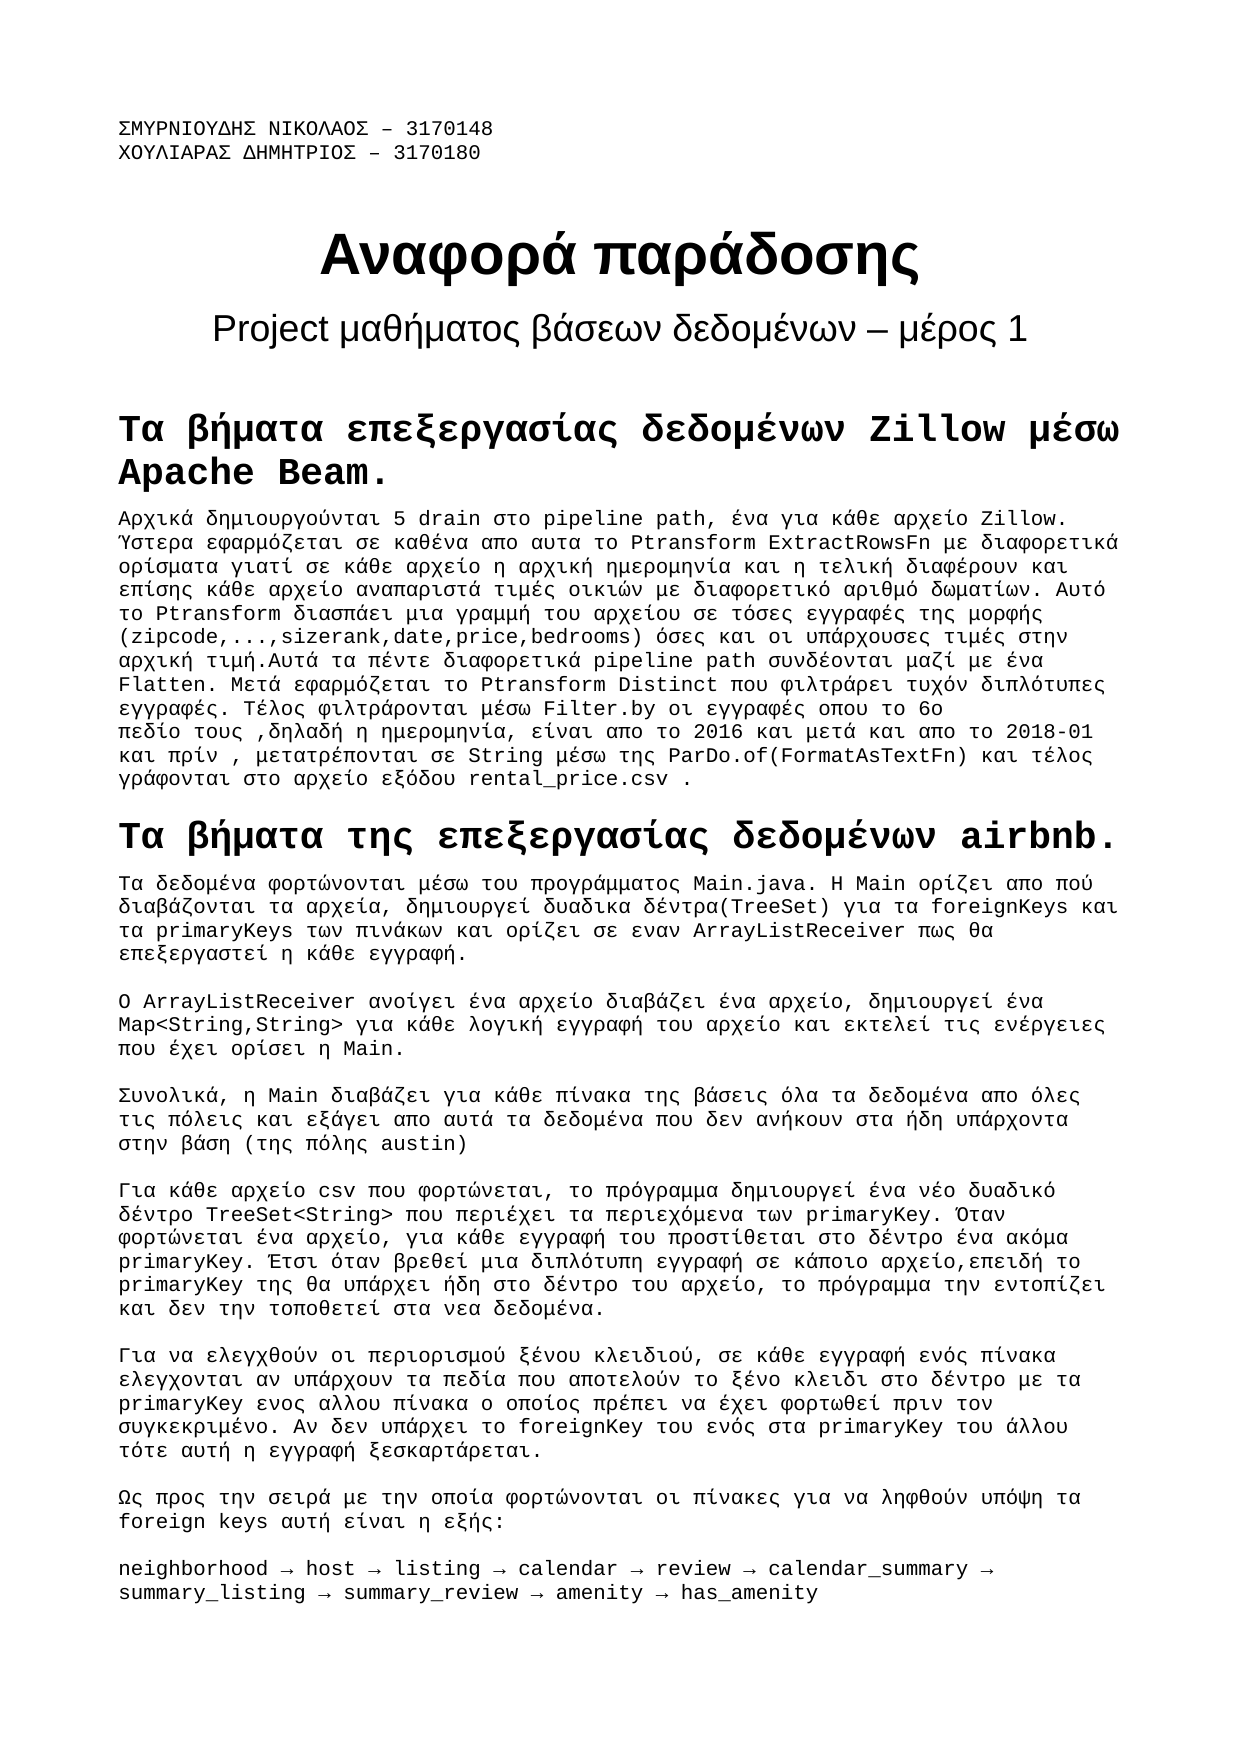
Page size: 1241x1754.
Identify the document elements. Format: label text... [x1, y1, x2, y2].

text Αρχικά δημιουργούνται 5 drain στο pipeline path, ένα για κάθε αρχείο Zillow. Ύστερα εφαρμόζεται σε καθένα απο αυτα το Ptransform ExtractRowsFn με διαφορετικά ορίσματα γιατί σε κάθε αρχείο η αρχική ημερομηνία και η τελική διαφέρουν και επίσης κάθε αρχείο αναπαριστά τιμές οικιών με διαφορετικό αριθμό δωματίων. Αυτό το Ptransform διασπάει μια γραμμή του αρχείου σε τόσες εγγραφές της μορφής (zipcode,...,sizerank,date,price,bedrooms) όσες και οι υπάρχουσες τιμές στην αρχική τιμή.Αυτά τα πέντε διαφορετικά pipeline path συνδέονται μαζί με ένα Flatten. Μετά εφαρμόζεται το Ptransform Distinct που φιλτράρει τυχόν διπλότυπες εγγραφές. Τέλος φιλτράρονται μέσω Filter.by οι εγγραφές οπου το 6o [118, 508, 1122, 721]
text Για κάθε αρχείο csv που φορτώνεται, το πρόγραμμα δημιουργεί ένα νέο δυαδικό δέντρο TreeSet<String> που περιέχει τα περιεχόμενα των primaryKey. Όταν φορτώνεται ένα αρχείο, για κάθε εγγραφή του προστίθεται στο δέντρο ένα ακόμα primaryKey. Έτσι όταν βρεθεί μια διπλότυπη εγγραφή σε κάποιο αρχείο,επειδή το primaryKey της θα υπάρχει ήδη στο δέντρο του αρχείο, το πρόγραμμα την εντοπίζει και δεν την τοποθετεί στα νεα δεδομένα. [118, 1180, 1122, 1322]
text Τα δεδομένα φορτώνονται μέσω του προγράμματος Main.java. Η Main ορίζει απο πού διαβάζονται τα αρχεία, δημιουργεί δυαδικα δέντρα(TreeSet) για τα foreignKeys και τα primaryKeys των πινάκων και ορίζει σε εναν ArrayListReceiver πως θα επεξεργαστεί η κάθε εγγραφή. [118, 872, 1122, 967]
subtitle Project μαθήματος βάσεων δεδομένων – μέρος 1 [118, 306, 1122, 349]
subtitle Τα βήματα επεξεργασίας δεδομένων Zillow μέσω Apache Beam. [118, 410, 1122, 496]
text Συνολικά, η Main διαβάζει για κάθε πίνακα της βάσεις όλα τα δεδομένα απο όλες τις πόλεις και εξάγει απο αυτά τα δεδομένα που δεν ανήκουν στα ήδη υπάρχοντα στην βάση (της πόλης austin) [118, 1085, 1122, 1156]
text Ο ArrayListReceiver ανοίγει ένα αρχείο διαβάζει ένα αρχείο, δημιουργεί ένα Map<String,String> για κάθε λογική εγγραφή του αρχείο και εκτελεί τις ενέργειες που έχει ορίσει η Main. [118, 991, 1122, 1062]
text πεδίο τους ,δηλαδή η ημερομηνία, είναι απο το 2016 και μετά και απο το 2018-01 και πρίν , μετατρέπονται σε String μέσω της ParDo.of(FormatAsTextFn) και τέλος γράφονται στο αρχείο εξόδου rental_price.csv . [118, 721, 1122, 792]
text Ως προς την σειρά με την οποία φορτώνονται οι πίνακες για να ληφθούν υπόψη τα foreign keys αυτή είναι η εξής: [118, 1487, 1122, 1534]
subtitle Τα βήματα της επεξεργασίας δεδομένων airbnb. [118, 817, 1122, 860]
title Αναφορά παράδοσης [118, 220, 1122, 287]
text neighborhood → host → listing → calendar → review → calendar_summary → summary_listing → summary_review → amenity → has_amenity [118, 1558, 1122, 1606]
text Για να ελεγχθούν οι περιορισμού ξένου κλειδιού, σε κάθε εγγραφή ενός πίνακα ελεγχονται αν υπάρχουν τα πεδία που αποτελούν το ξένο κλειδι στο δέντρο με τα primaryKey ενος αλλου πίνακα ο οποίος πρέπει να έχει φορτωθεί πριν τον συγκεκριμένο. Αν δεν υπάρχει το foreignKey του ενός στα primaryKey του άλλου τότε αυτή η εγγραφή ξεσκαρτάρεται. [118, 1345, 1122, 1464]
